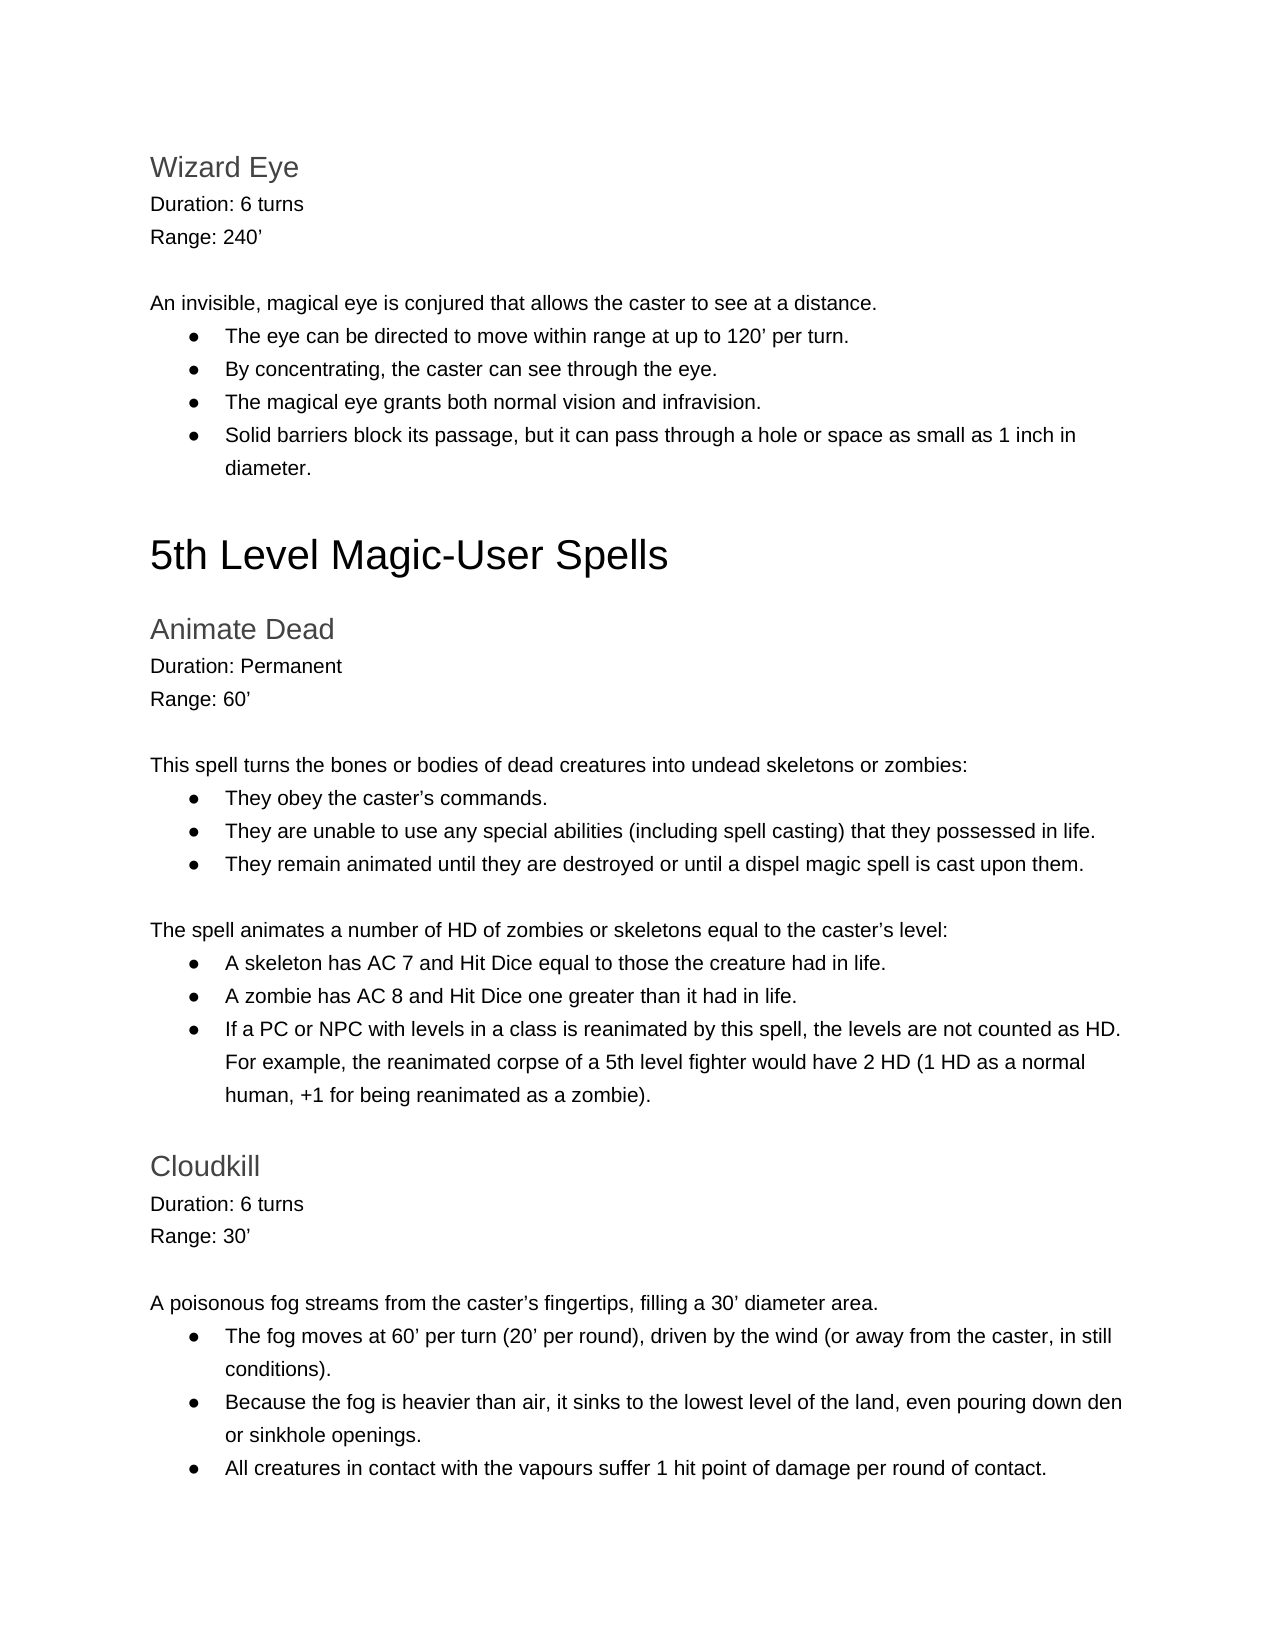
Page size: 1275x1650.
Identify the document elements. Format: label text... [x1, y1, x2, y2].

subtitle Wizard Eye [150, 150, 1125, 183]
text The spell animates a number of HD of zombies or skeletons equal to the caster’s level: [150, 918, 1125, 942]
list If a PC or NPC with levels in a class is reanimated by this spell, the levels are not counted as HD. For example, the reanimated corpse of a 5th level fighter would have 2 HD (1 HD as a normal human, +1 for being reanimated as a zombie). [187, 1017, 1125, 1107]
list All creatures in contact with the vapours suffer 1 hit point of damage per round of contact. [187, 1456, 1125, 1479]
list By concentrating, the caster can see through the eye. [187, 357, 1125, 381]
subtitle Cloudkill [150, 1149, 1125, 1183]
text Range: 240’ [150, 225, 1125, 249]
subtitle 5th Level Magic-User Spells [150, 531, 1125, 579]
list A zombie has AC 8 and Hit Dice one greater than it had in life. [187, 984, 1125, 1008]
text Range: 60’ [150, 687, 1125, 711]
text An invisible, magical eye is conjured that allows the caster to see at a distance. [150, 291, 1125, 315]
text This spell turns the bones or bodies of dead creatures into undead skeletons or zombies: [150, 753, 1125, 777]
list A skeleton has AC 7 and Hit Dice equal to those the creature had in life. [187, 951, 1125, 975]
subtitle Animate Dead [150, 612, 1125, 646]
list Solid barriers block its passage, but it can pass through a hole or space as small as 1 inch in diameter. [187, 423, 1125, 480]
list They are unable to use any special abilities (including spell casting) that they possessed in life. [187, 819, 1125, 843]
text A poisonous fog streams from the caster’s fingertips, filling a 30’ diameter area. [150, 1290, 1125, 1314]
list They remain animated until they are destroyed or until a dispel magic spell is cast upon them. [187, 852, 1125, 876]
list The eye can be directed to move within range at up to 120’ per turn. [187, 324, 1125, 348]
list The magical eye grants both normal vision and infravision. [187, 390, 1125, 414]
text Duration: Permanent [150, 654, 1125, 678]
text Range: 30’ [150, 1224, 1125, 1248]
list They obey the caster’s commands. [187, 786, 1125, 810]
list The fog moves at 60’ per turn (20’ per round), driven by the wind (or away from the caster, in still conditions). [187, 1323, 1125, 1380]
list Because the fog is heavier than air, it sinks to the lowest level of the land, even pouring down den or sinkhole openings. [187, 1389, 1125, 1446]
text Duration: 6 turns [150, 1191, 1125, 1215]
text Duration: 6 turns [150, 192, 1125, 216]
